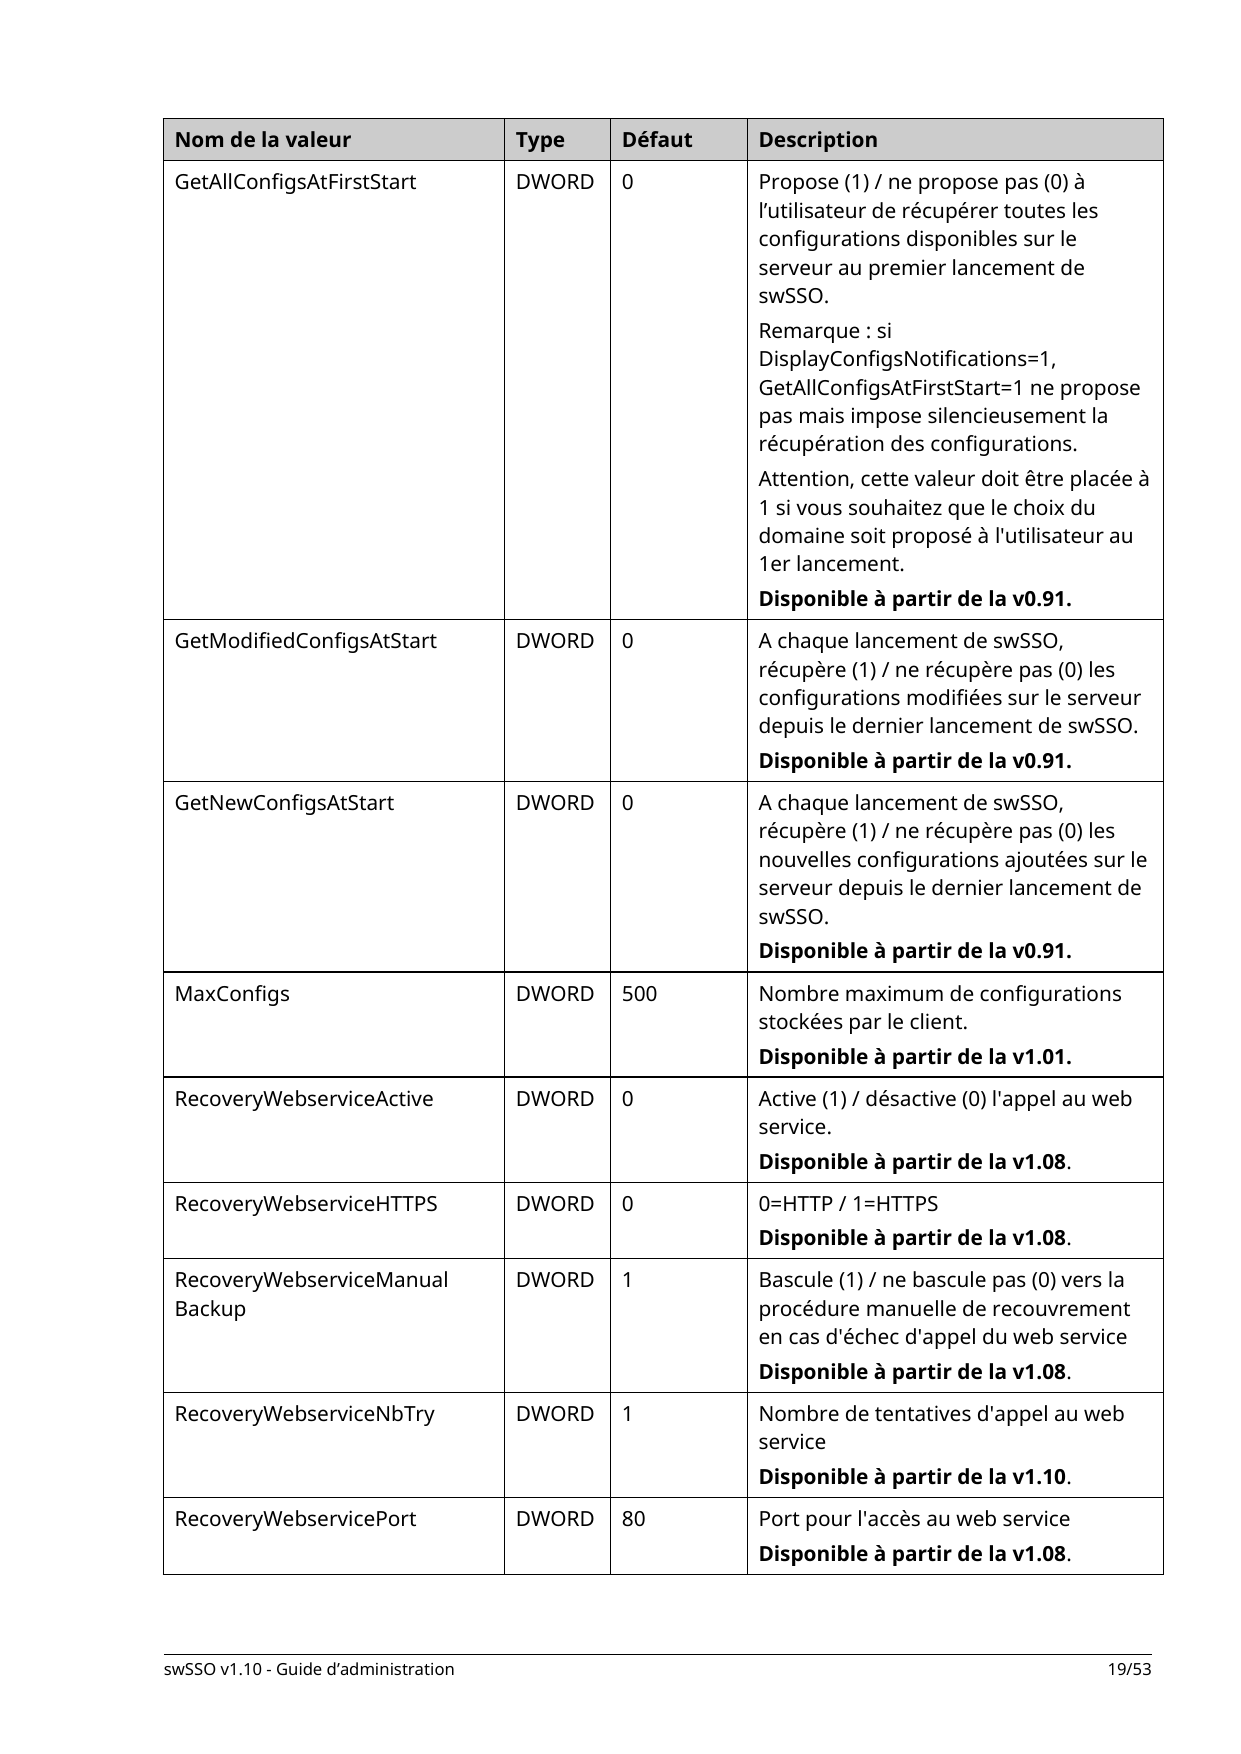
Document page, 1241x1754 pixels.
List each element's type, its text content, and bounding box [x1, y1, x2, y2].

table_cell RecoveryWebserviceHTTPS [164, 1183, 504, 1258]
table_cell A chaque lancement de swSSO, récupère (1) / ne récupère pas (0) les nouvelles configurations ajoutées sur le serveur depuis le dernier lancement de swSSO. Disponible à partir de la v0.91. [748, 782, 1163, 971]
table_cell DWORD [505, 1498, 610, 1573]
table_cell Port pour l'accès au web service Disponible à partir de la v1.08. [748, 1498, 1163, 1573]
table_cell 0 [611, 1078, 747, 1182]
table_cell Nombre de tentatives d'appel au web service Disponible à partir de la v1.10. [748, 1393, 1163, 1497]
table_cell RecoveryWebserviceManual Backup [164, 1259, 504, 1392]
table_cell DWORD [505, 1078, 610, 1182]
table_cell GetModifiedConfigsAtStart [164, 620, 504, 781]
table_cell 0 [611, 161, 747, 619]
table_cell Active (1) / désactive (0) l'appel au web service. Disponible à partir de la v1.08. [748, 1078, 1163, 1182]
table_cell Propose (1) / ne propose pas (0) à l’utilisateur de récupérer toutes les configurations disponibles sur le serveur au premier lancement de swSSO. Remarque : si DisplayConfigsNotifications=1, GetAllConfigsAtFirstStart=1 ne propose pas mais impose silencieusement la récupération des configurations. Attention, cette valeur doit être placée à 1 si vous souhaitez que le choix du domaine soit proposé à l'utilisateur au 1er lancement. Disponible à partir de la v0.91. [748, 161, 1163, 619]
table_cell 500 [611, 973, 747, 1076]
table_cell RecoveryWebserviceActive [164, 1078, 504, 1182]
table_cell DWORD [505, 1259, 610, 1392]
table_cell GetNewConfigsAtStart [164, 782, 504, 971]
table_cell RecoveryWebserviceNbTry [164, 1393, 504, 1497]
table_header Description [748, 119, 1163, 160]
table_cell DWORD [505, 161, 610, 619]
table_cell Bascule (1) / ne bascule pas (0) vers la procédure manuelle de recouvrement en cas d'échec d'appel du web service Disponible à partir de la v1.08. [748, 1259, 1163, 1392]
table_cell RecoveryWebservicePort [164, 1498, 504, 1573]
table_cell MaxConfigs [164, 973, 504, 1076]
table_cell DWORD [505, 973, 610, 1076]
table_header Nom de la valeur [164, 119, 504, 160]
table_cell Nombre maximum de configurations stockées par le client. Disponible à partir de la v1.01. [748, 973, 1163, 1076]
table_cell A chaque lancement de swSSO, récupère (1) / ne récupère pas (0) les configurations modifiées sur le serveur depuis le dernier lancement de swSSO. Disponible à partir de la v0.91. [748, 620, 1163, 781]
table_cell 0=HTTP / 1=HTTPS Disponible à partir de la v1.08. [748, 1183, 1163, 1258]
table_cell DWORD [505, 1393, 610, 1497]
table_cell 0 [611, 1183, 747, 1258]
table_cell DWORD [505, 1183, 610, 1258]
table_header Type [505, 119, 610, 160]
table_cell DWORD [505, 782, 610, 971]
table_cell 1 [611, 1393, 747, 1497]
table_cell DWORD [505, 620, 610, 781]
table_cell 80 [611, 1498, 747, 1573]
table_cell 0 [611, 620, 747, 781]
table_cell 1 [611, 1259, 747, 1392]
table_header Défaut [611, 119, 747, 160]
table_cell GetAllConfigsAtFirstStart [164, 161, 504, 619]
table_cell 0 [611, 782, 747, 971]
